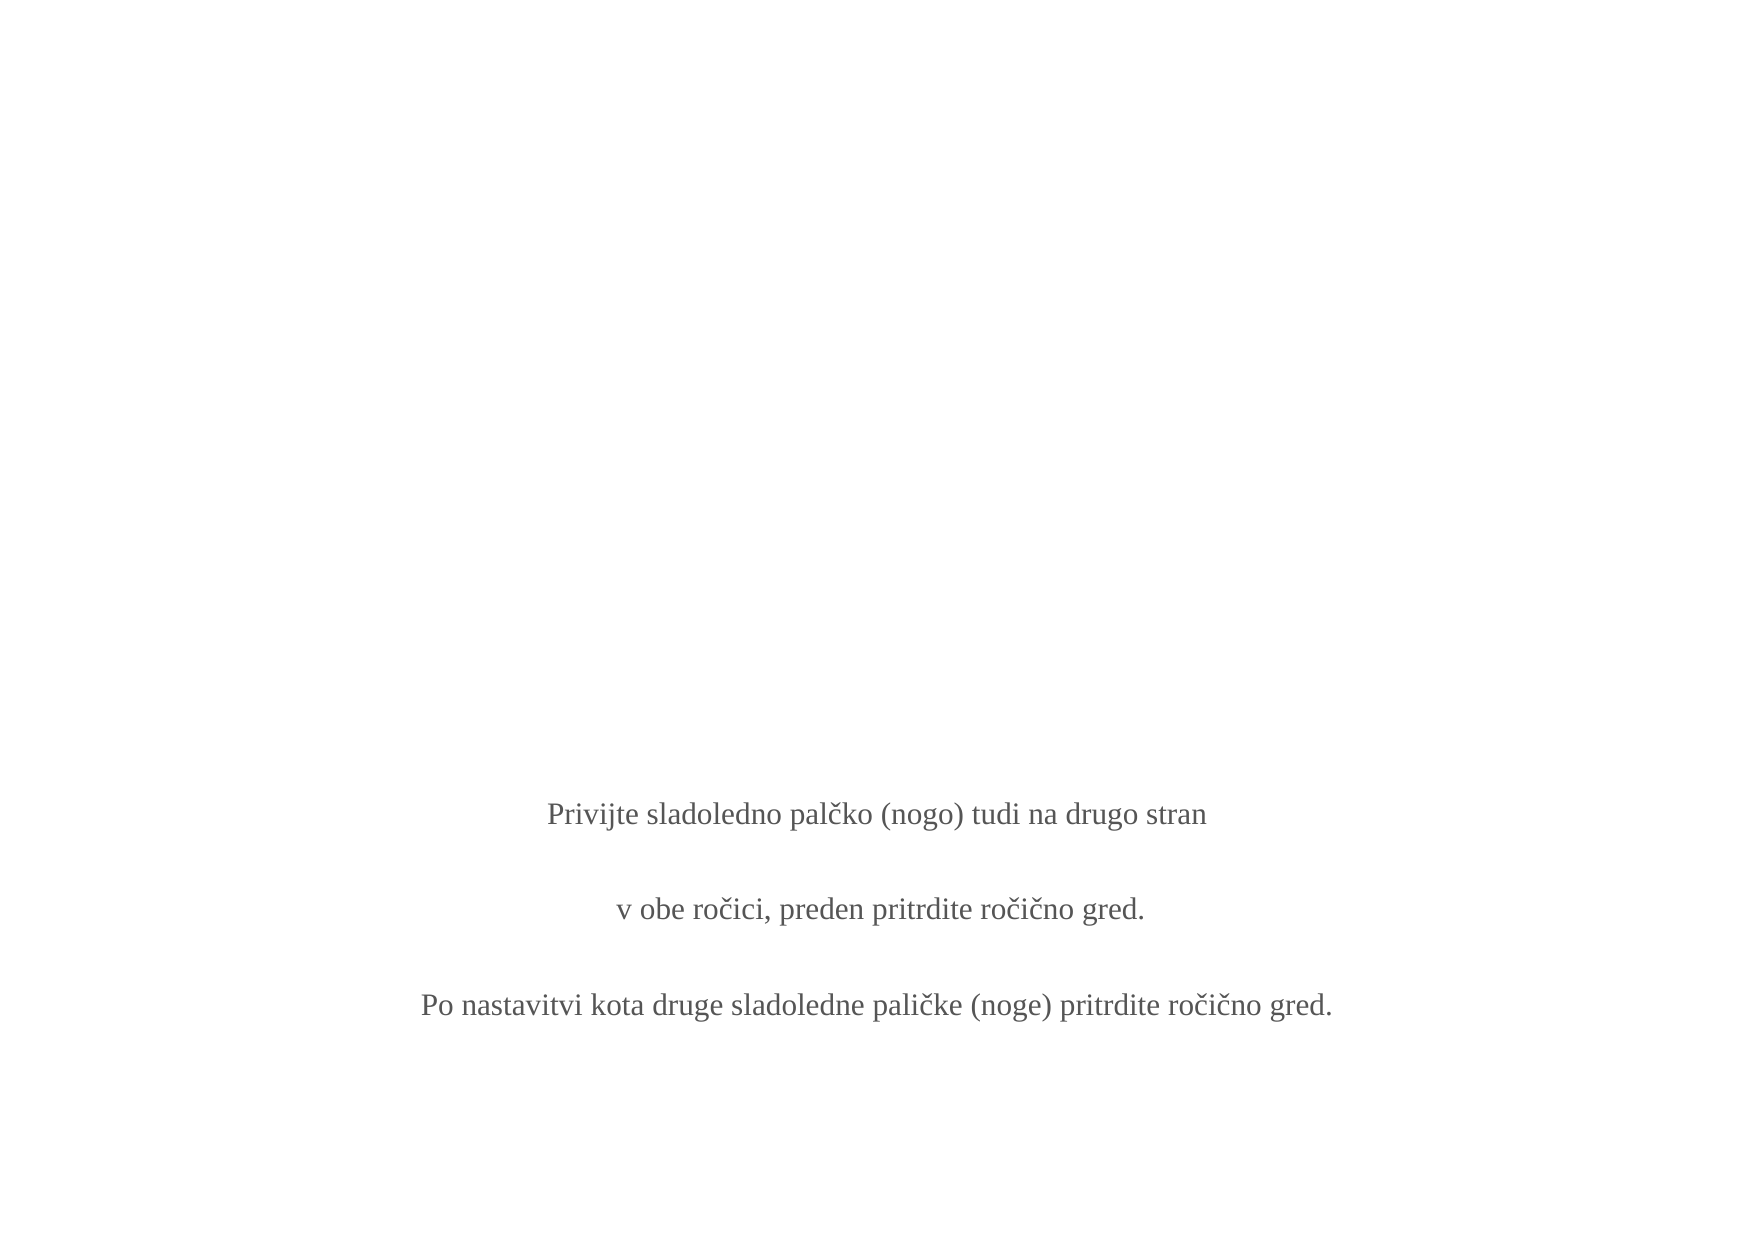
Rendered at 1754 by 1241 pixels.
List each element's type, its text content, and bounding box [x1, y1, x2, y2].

text v obe ročici, preden pritrdite ročično gred. [118, 891, 1636, 926]
text Privijte sladoledno palčko (nogo) tudi na drugo stran [118, 795, 1636, 831]
text Po nastavitvi kota druge sladoledne paličke (noge) pritrdite ročično gred. [118, 986, 1636, 1022]
